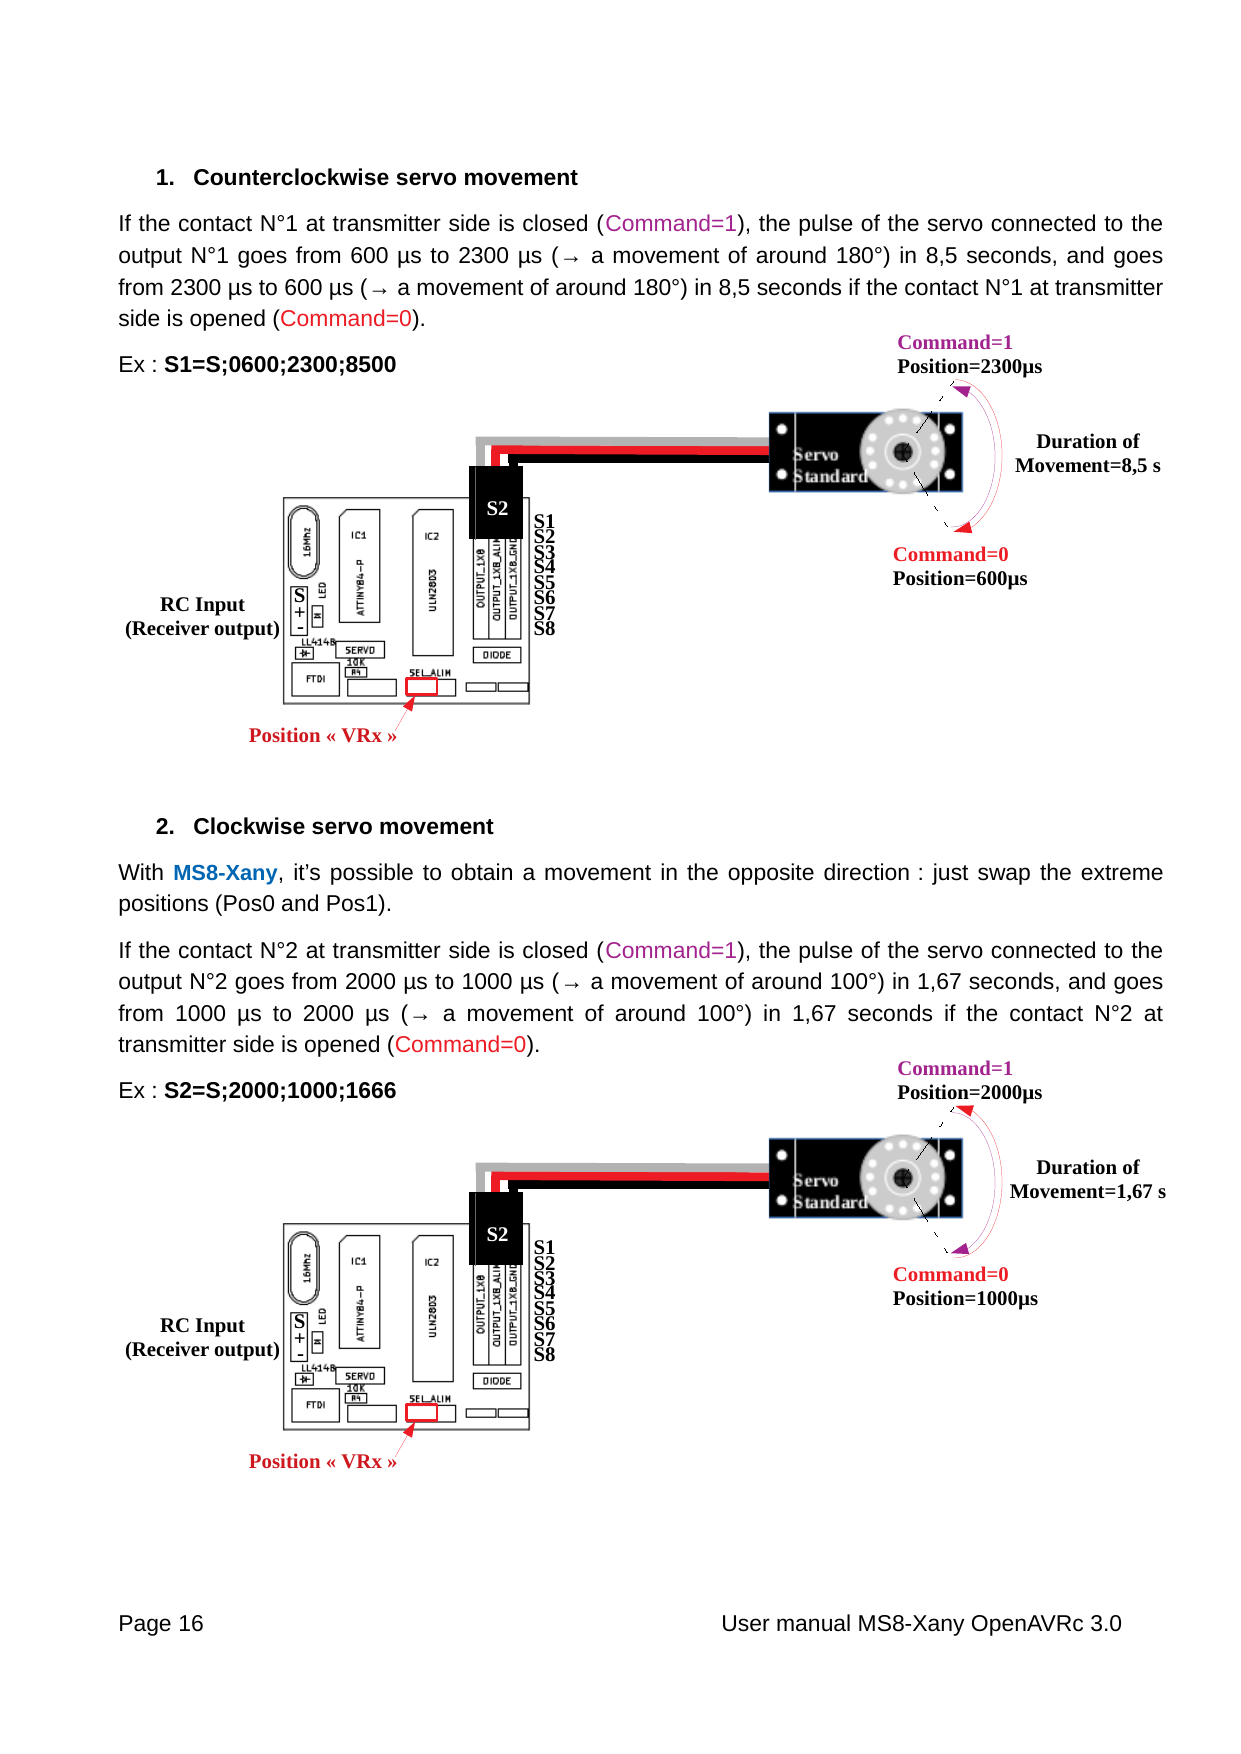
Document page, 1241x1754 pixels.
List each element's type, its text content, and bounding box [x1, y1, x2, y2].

text With MS8-Xany, it’s possible to obtain a movement in the opposite direction : just swap the extreme positions (Pos0 and Pos1). [118, 859, 1164, 917]
picture [768, 404, 970, 501]
picture [282, 1222, 531, 1431]
picture [282, 496, 531, 705]
text If the contact N°1 at transmitter side is closed (Command=1), the pulse of the servo connected to the output N°1 goes from 600 µs to 2300 µs (→ a movement of around 180°) in 8,5 seconds, and goes from 2300 µs to 600 µs (→ a movement of around 180°) in 8,5 seconds if the contact N°1 at transmitter side is opened (Command=0). [118, 210, 1164, 331]
picture [768, 1130, 970, 1227]
text Ex : S2=S;2000;1000;1666 [118, 1077, 1164, 1104]
text Ex : S1=S;0600;2300;8500 [118, 351, 1164, 378]
list Clockwise servo movement [156, 813, 1164, 839]
list Counterclockwise servo movement [156, 164, 1164, 191]
text If the contact N°2 at transmitter side is closed (Command=1), the pulse of the servo connected to the output N°2 goes from 2000 µs to 1000 µs (→ a movement of around 100°) in 1,67 seconds, and goes from 1000 µs to 2000 µs (→ a movement of around 100°) in 1,67 seconds if the contact N°2 at transmitter side is opened (Command=0). [118, 937, 1164, 1058]
picture [408, 680, 436, 693]
picture [408, 1406, 436, 1419]
